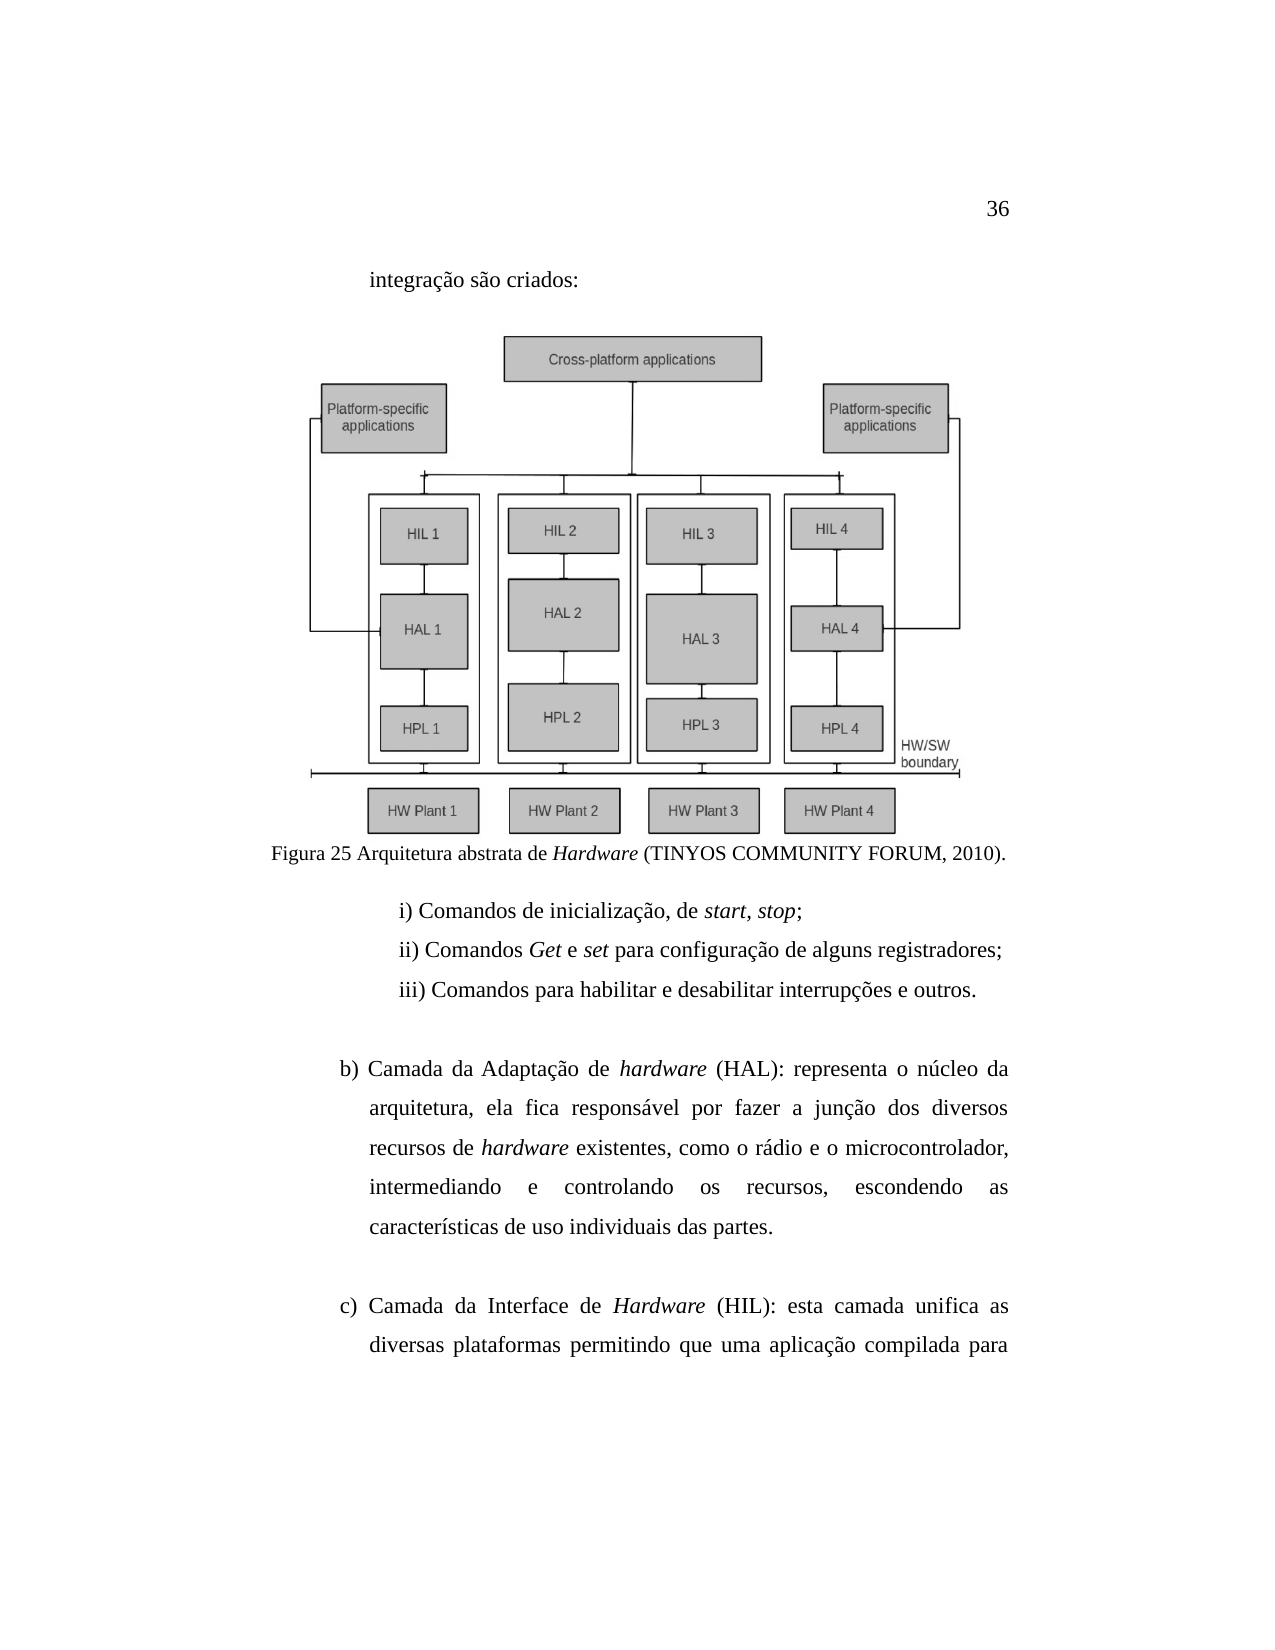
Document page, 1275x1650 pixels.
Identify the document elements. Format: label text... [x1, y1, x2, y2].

text iii) Comandos para habilitar e desabilitar interrupções e outros. [399, 976, 1009, 1002]
text b) Camada da Adaptação de hardware (HAL): representa o núcleo da arquitetura, ela fica responsável por fazer a junção dos diversos recursos de hardware existentes, como o rádio e o microcontrolador, intermediando e controlando os recursos, escondendo as características de uso individuais das partes. [339, 1055, 1009, 1239]
text c) Camada da Interface de Hardware (HIL): esta camada unifica as diversas plataformas permitindo que uma aplicação compilada para [339, 1292, 1009, 1358]
text ii) Comandos Get e set para configuração de alguns registradores; [399, 937, 1009, 963]
text integração são criados: [339, 266, 1009, 292]
text i) Comandos de inicialização, de start, stop; [399, 305, 1009, 923]
